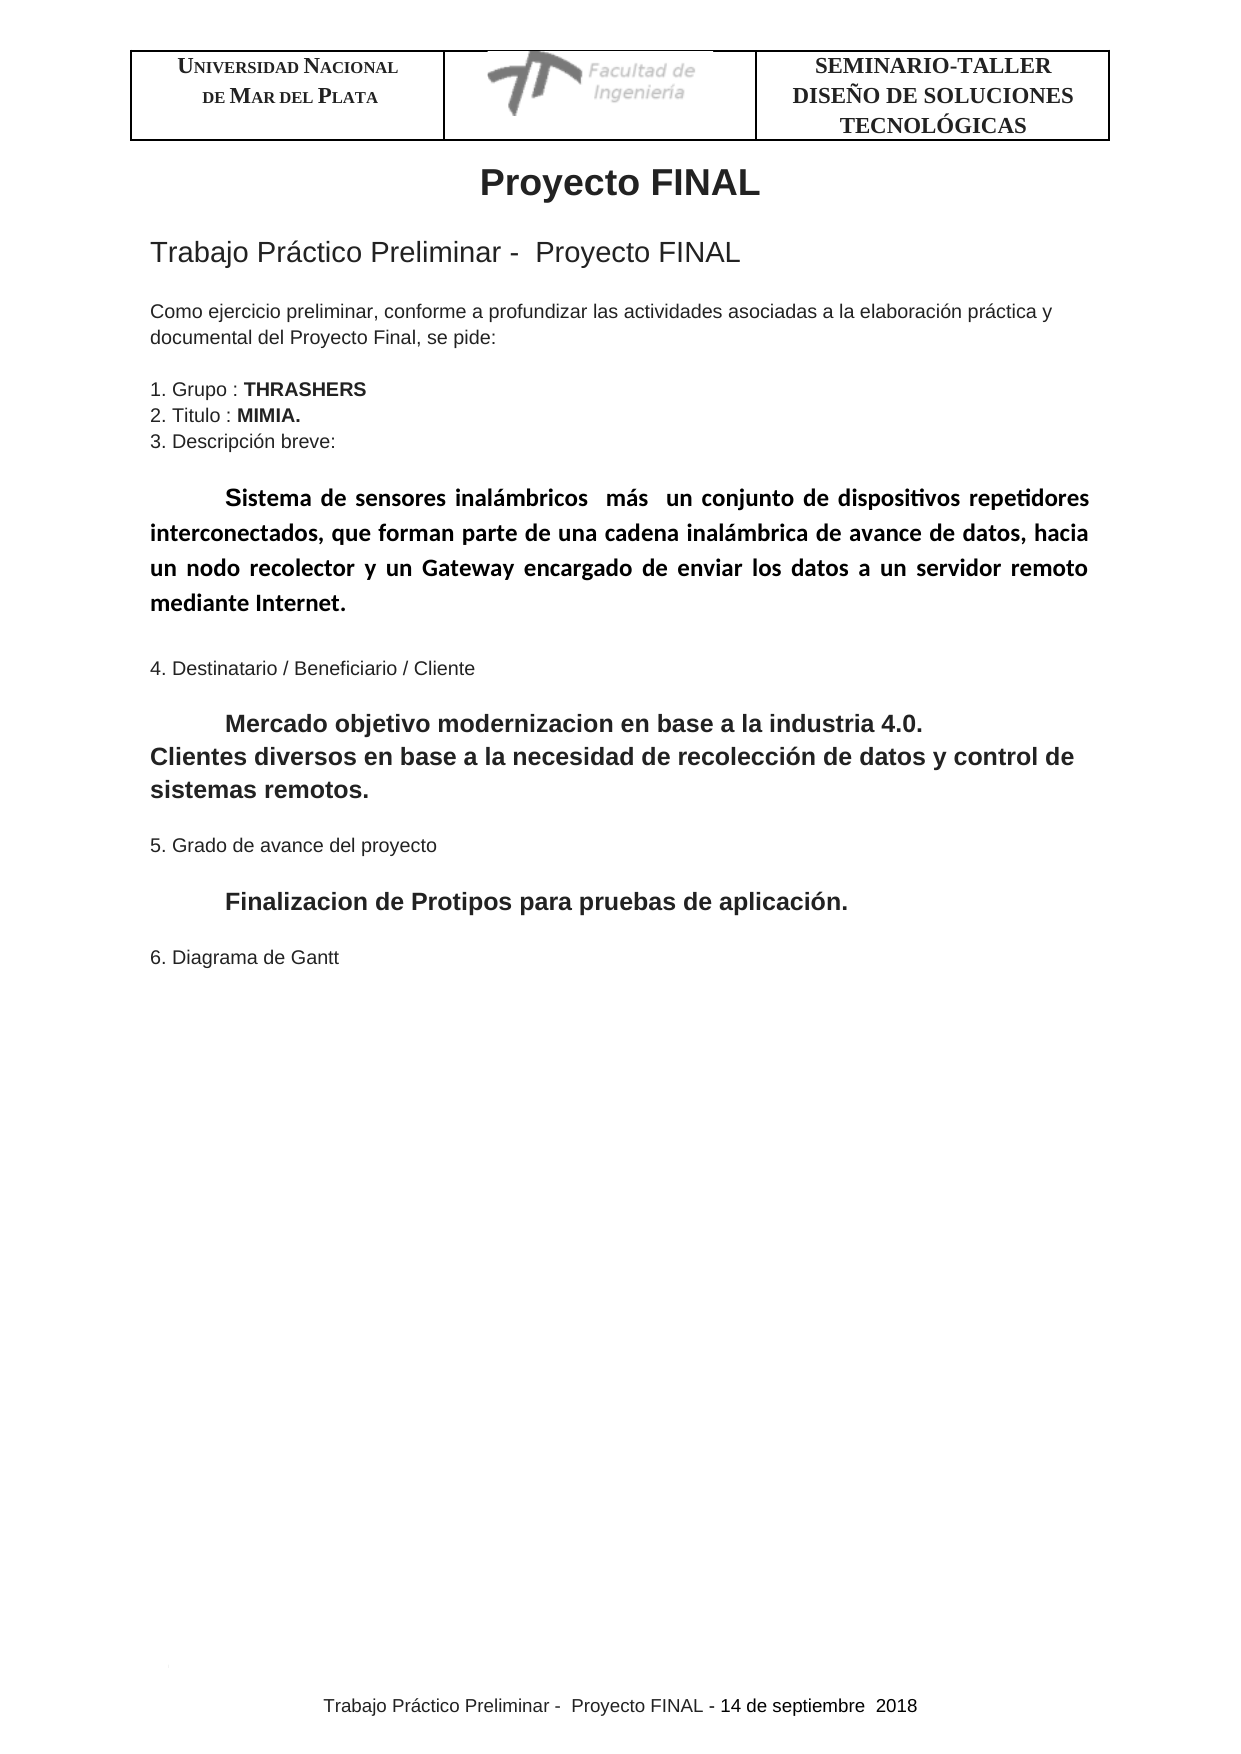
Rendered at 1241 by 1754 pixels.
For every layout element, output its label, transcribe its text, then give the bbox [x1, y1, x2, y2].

text 4. Destinatario / Beneficiario / Cliente [150, 657, 1090, 680]
text 6. Diagrama de Gantt [150, 946, 1090, 968]
text 1. Grupo : THRASHERS [150, 378, 1090, 401]
text Finalizacion de Protipos para pruebas de aplicación. [150, 886, 1090, 915]
text Mercado objetivo modernizacion en base a la industria 4.0. [150, 709, 1090, 738]
text 3. Descripción breve: [150, 430, 1090, 453]
text Trabajo Práctico Preliminar - Proyecto FINAL [150, 235, 1090, 269]
picture [487, 51, 714, 116]
text Como ejercicio preliminar, conforme a profundizar las actividades asociadas a la elaboración práctica y documental del Proyecto Final, se pide: [150, 300, 1090, 349]
text Sistema de sensores inalámbricos más un conjunto de dispositivos repetidores interconectados, que forman parte de una cadena inalámbrica de avance de datos, hacia un nodo recolector y un Gateway encargado de enviar los datos a un servidor remoto mediante Internet. [150, 482, 1090, 618]
text 2. Titulo : MIMIA. [150, 404, 1090, 427]
text Proyecto FINAL [150, 160, 1090, 203]
text 5. Grado de avance del proyecto [150, 834, 1090, 857]
text Clientes diversos en base a la necesidad de recolección de datos y control de sistemas remotos. [150, 742, 1090, 804]
